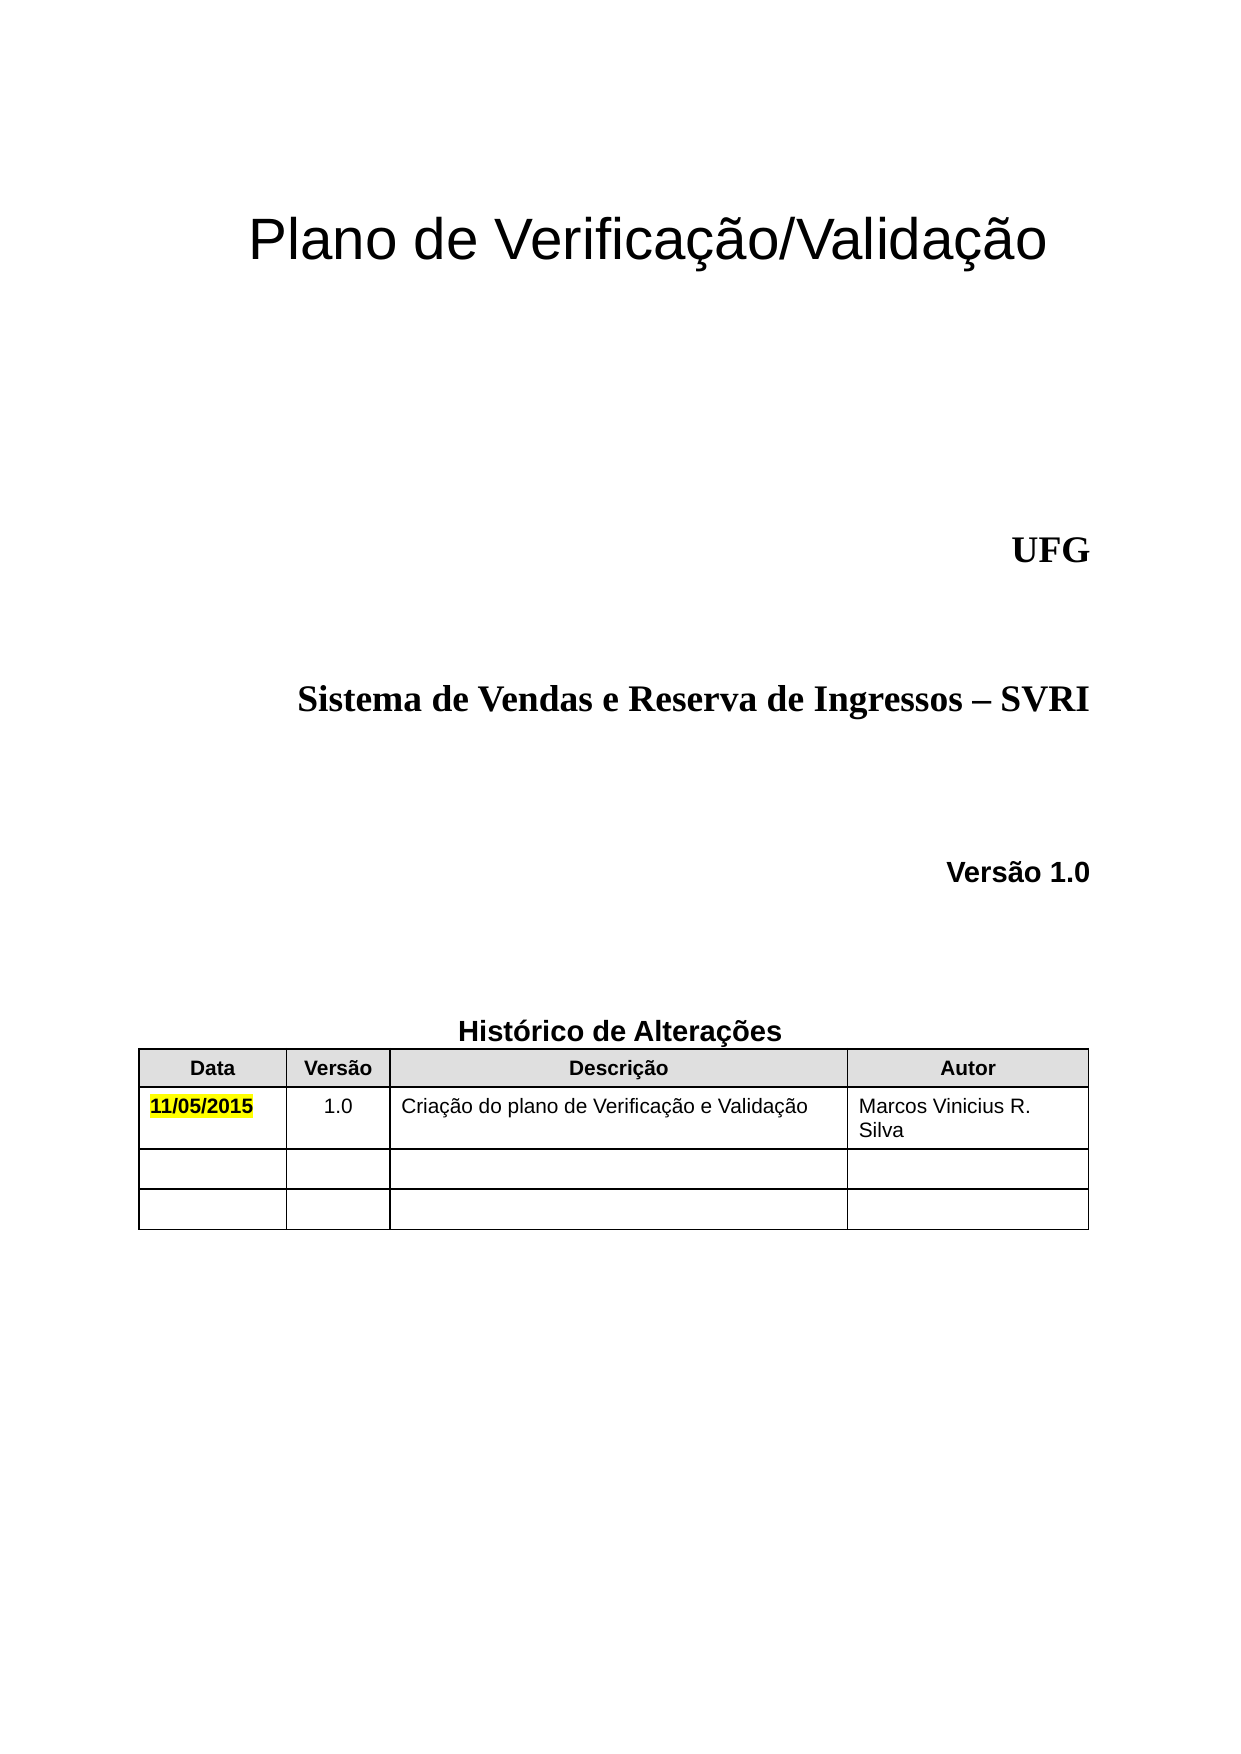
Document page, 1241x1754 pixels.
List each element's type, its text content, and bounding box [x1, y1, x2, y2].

table_header Data [140, 1050, 286, 1086]
text Plano de Verificação/Validação [150, 205, 1146, 272]
table_cell [848, 1190, 1088, 1229]
table_cell [140, 1150, 286, 1188]
text Versão 1.0 [150, 855, 1090, 888]
table_cell [391, 1150, 847, 1188]
table_cell Criação do plano de Verificação e Validação [391, 1088, 847, 1148]
table_cell 11/05/2015 [140, 1088, 286, 1148]
text UFG [150, 527, 1090, 570]
table_cell 1.0 [287, 1088, 389, 1148]
table_header Descrição [391, 1050, 847, 1086]
table_cell [848, 1150, 1088, 1188]
text Sistema de Vendas e Reserva de Ingressos – SVRI [150, 676, 1090, 719]
table_header Versão [287, 1050, 389, 1086]
table_header Autor [848, 1050, 1088, 1086]
text Histórico de Alterações [150, 1014, 1090, 1048]
table_cell [140, 1190, 286, 1229]
table_cell [391, 1190, 847, 1229]
table_cell [287, 1190, 389, 1229]
table_cell Marcos Vinicius R. Silva [848, 1088, 1088, 1148]
table_cell [287, 1150, 389, 1188]
